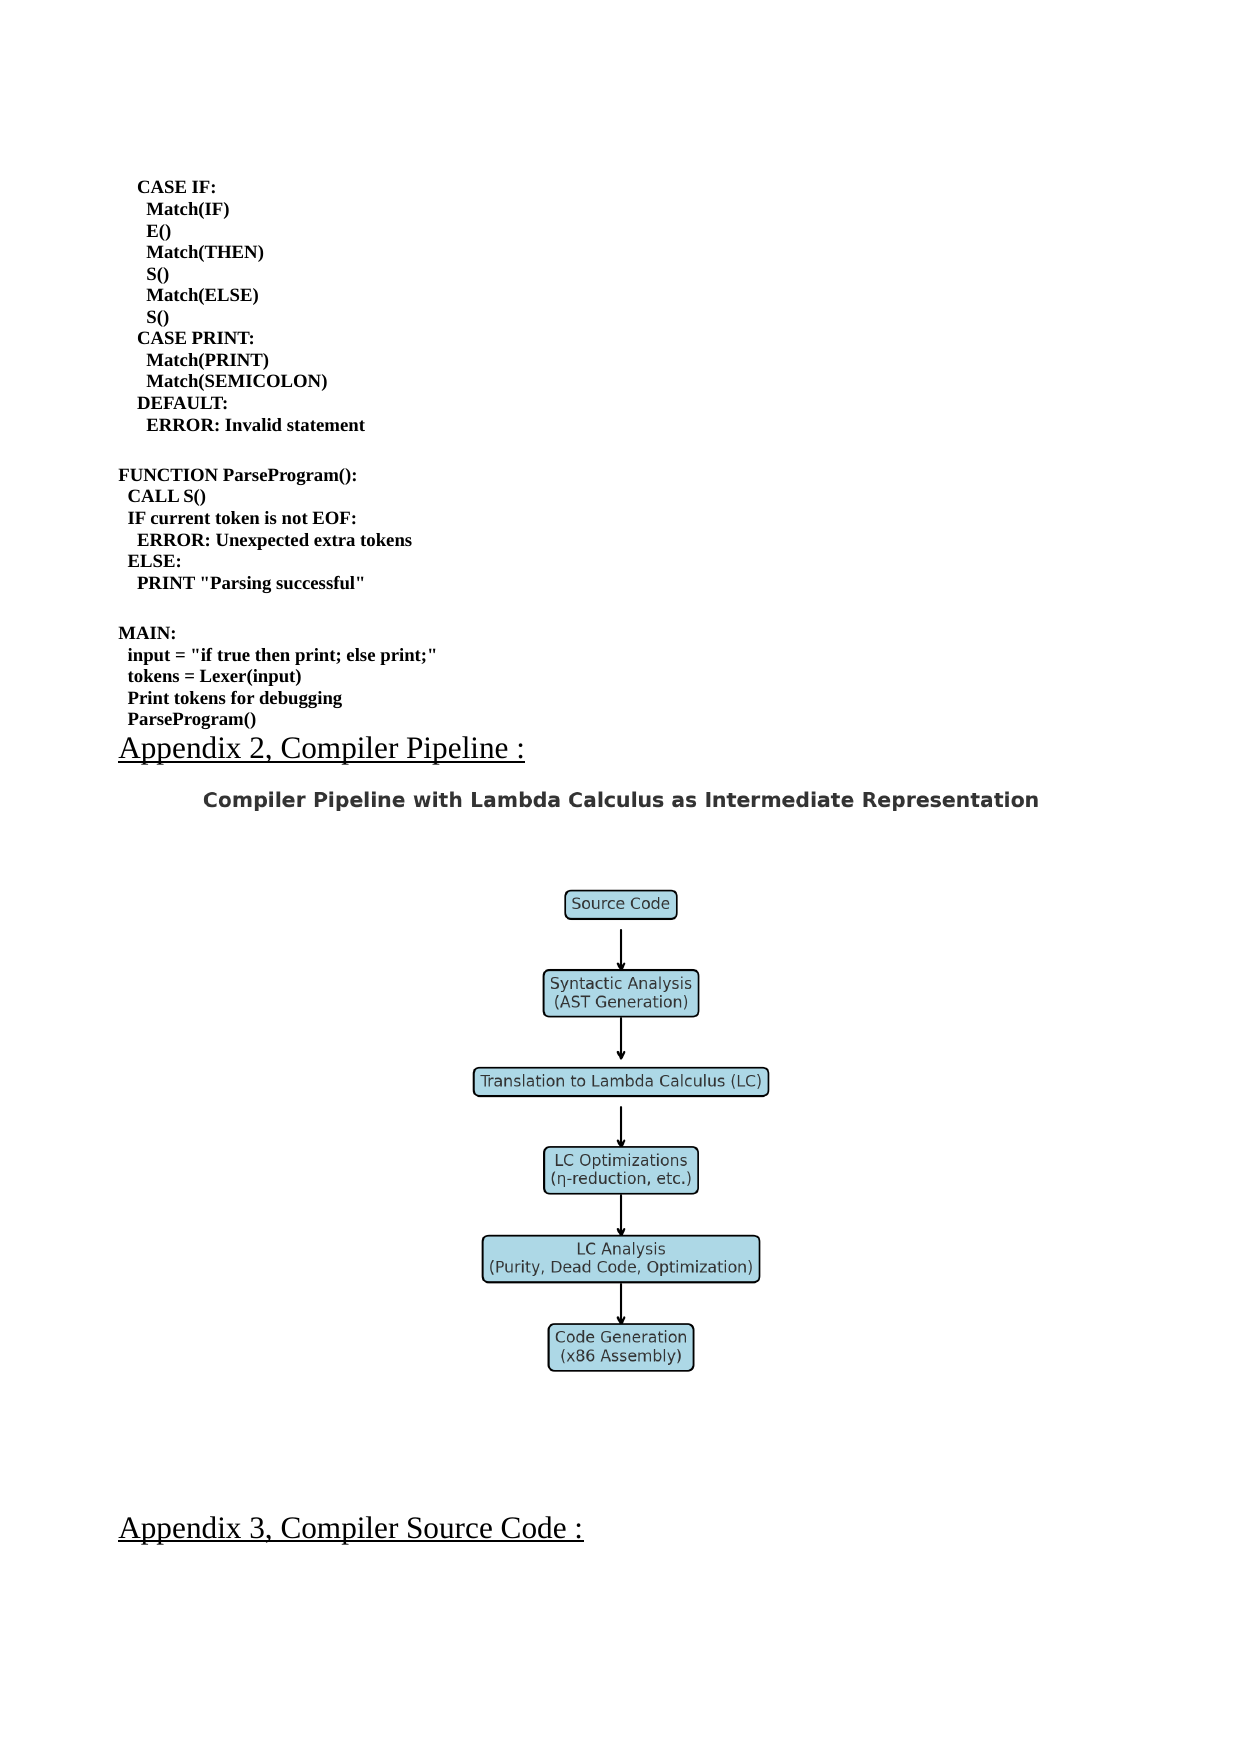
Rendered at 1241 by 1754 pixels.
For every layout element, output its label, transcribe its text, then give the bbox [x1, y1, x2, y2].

text S() [118, 263, 1122, 284]
text Match(IF) [118, 198, 1122, 219]
text tokens = Lexer(input) [118, 665, 1122, 687]
text Match(SEMICOLON) [118, 370, 1122, 392]
text input = "if true then print; else print;" [118, 643, 1122, 665]
text Print tokens for debugging [118, 687, 1122, 708]
picture [118, 780, 1123, 1447]
text PRINT "Parsing successful" [118, 572, 1122, 593]
text MAIN: [118, 622, 1122, 643]
text ELSE: [118, 550, 1122, 572]
text ParseProgram() [118, 708, 1122, 730]
text E() [118, 219, 1122, 241]
text Match(PRINT) [118, 349, 1122, 370]
text S() [118, 306, 1122, 327]
text ERROR: Unexpected extra tokens [118, 528, 1122, 550]
text DEFAULT: [118, 392, 1122, 413]
text ERROR: Invalid statement [118, 413, 1122, 435]
text Appendix 3, Compiler Source Code : [118, 1509, 1122, 1545]
text FUNCTION ParseProgram(): [118, 464, 1122, 485]
text Appendix 2, Compiler Pipeline : [118, 730, 1122, 766]
text CALL S() [118, 485, 1122, 507]
text Match(ELSE) [118, 284, 1122, 306]
text Match(THEN) [118, 241, 1122, 263]
text IF current token is not EOF: [118, 507, 1122, 528]
text CASE PRINT: [118, 327, 1122, 349]
text CASE IF: [118, 176, 1122, 198]
